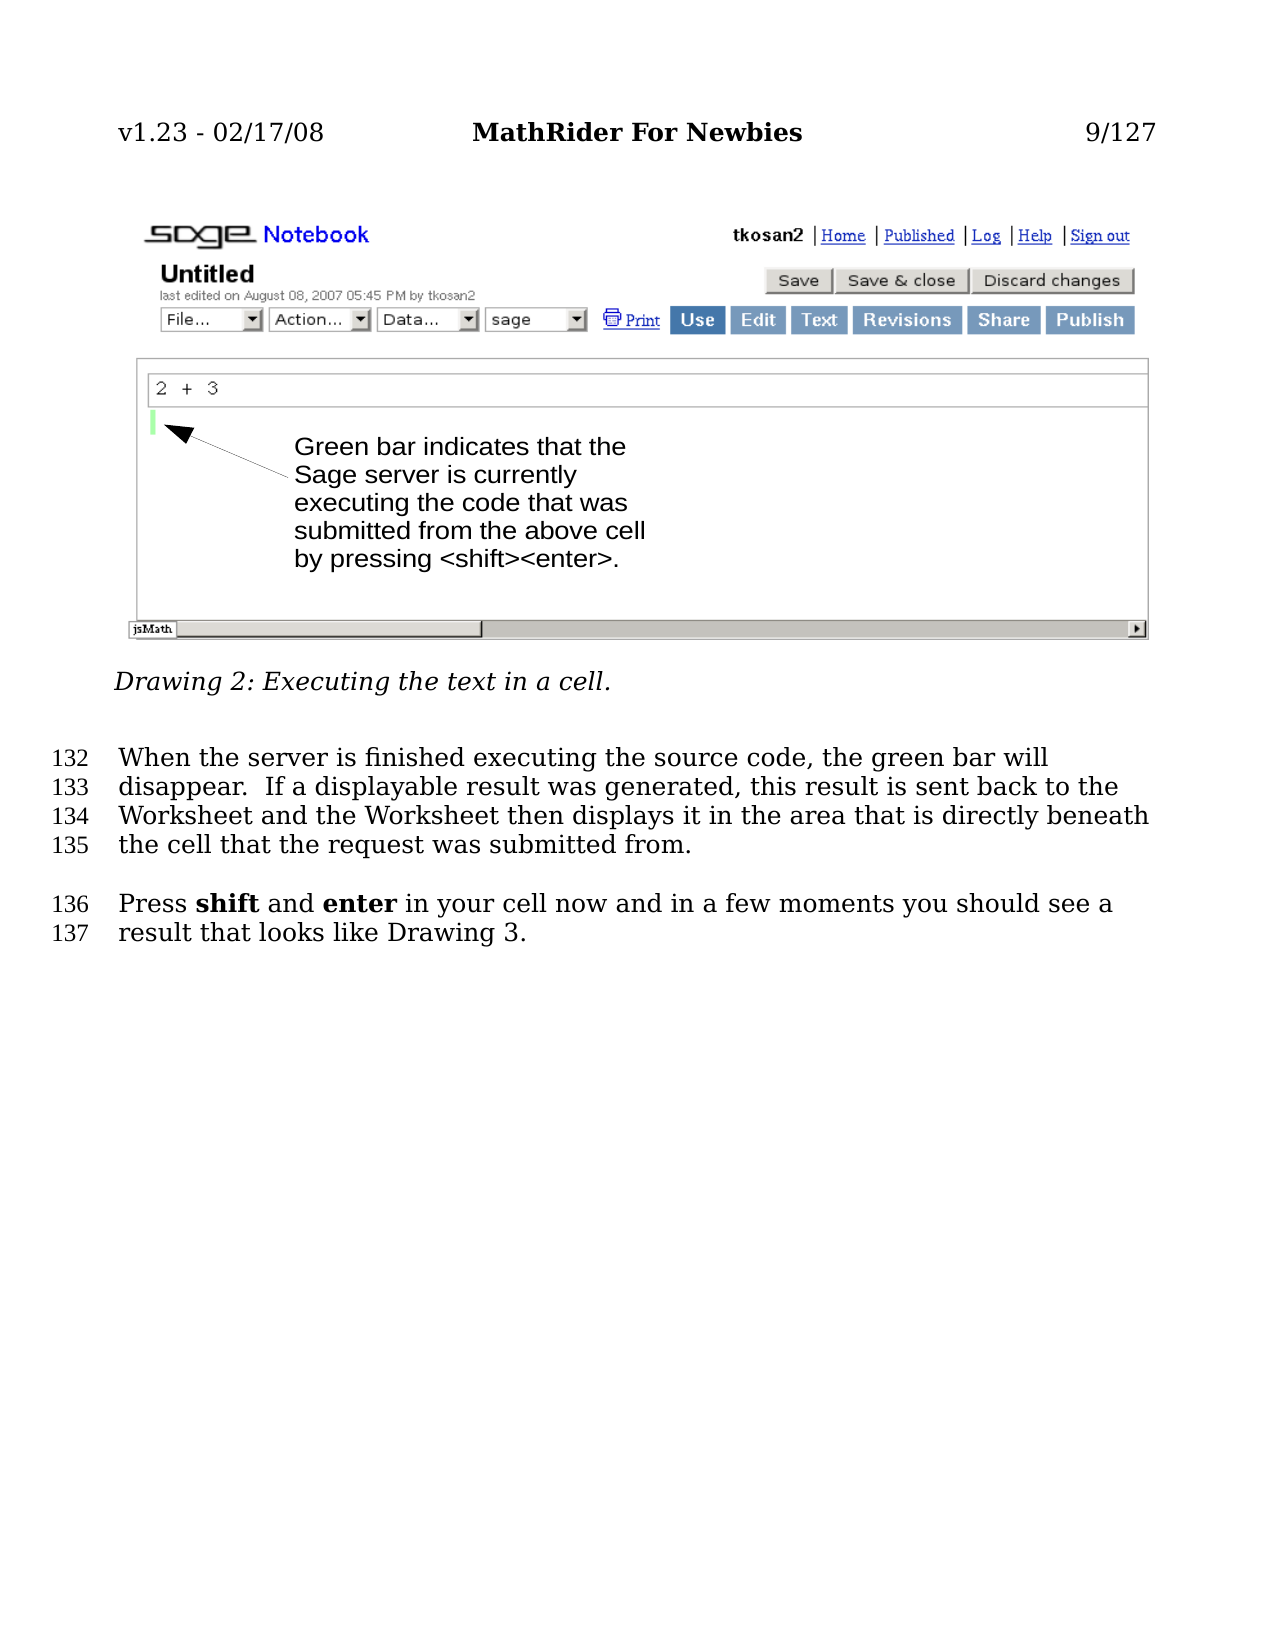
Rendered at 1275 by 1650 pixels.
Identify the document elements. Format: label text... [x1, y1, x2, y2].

text Press shift and enter in your cell now and in a few moments you should see a result that looks like Drawing 3. [118, 888, 1157, 947]
text When the server is finished executing the source code, the green bar will disappear. If a displayable result was generated, this result is sent back to the Worksheet and the Worksheet then displays it in the area that is directly beneath the cell that the request was submitted from. [118, 743, 1157, 859]
text Drawing 2: Executing the text in a cell. [114, 192, 1153, 697]
